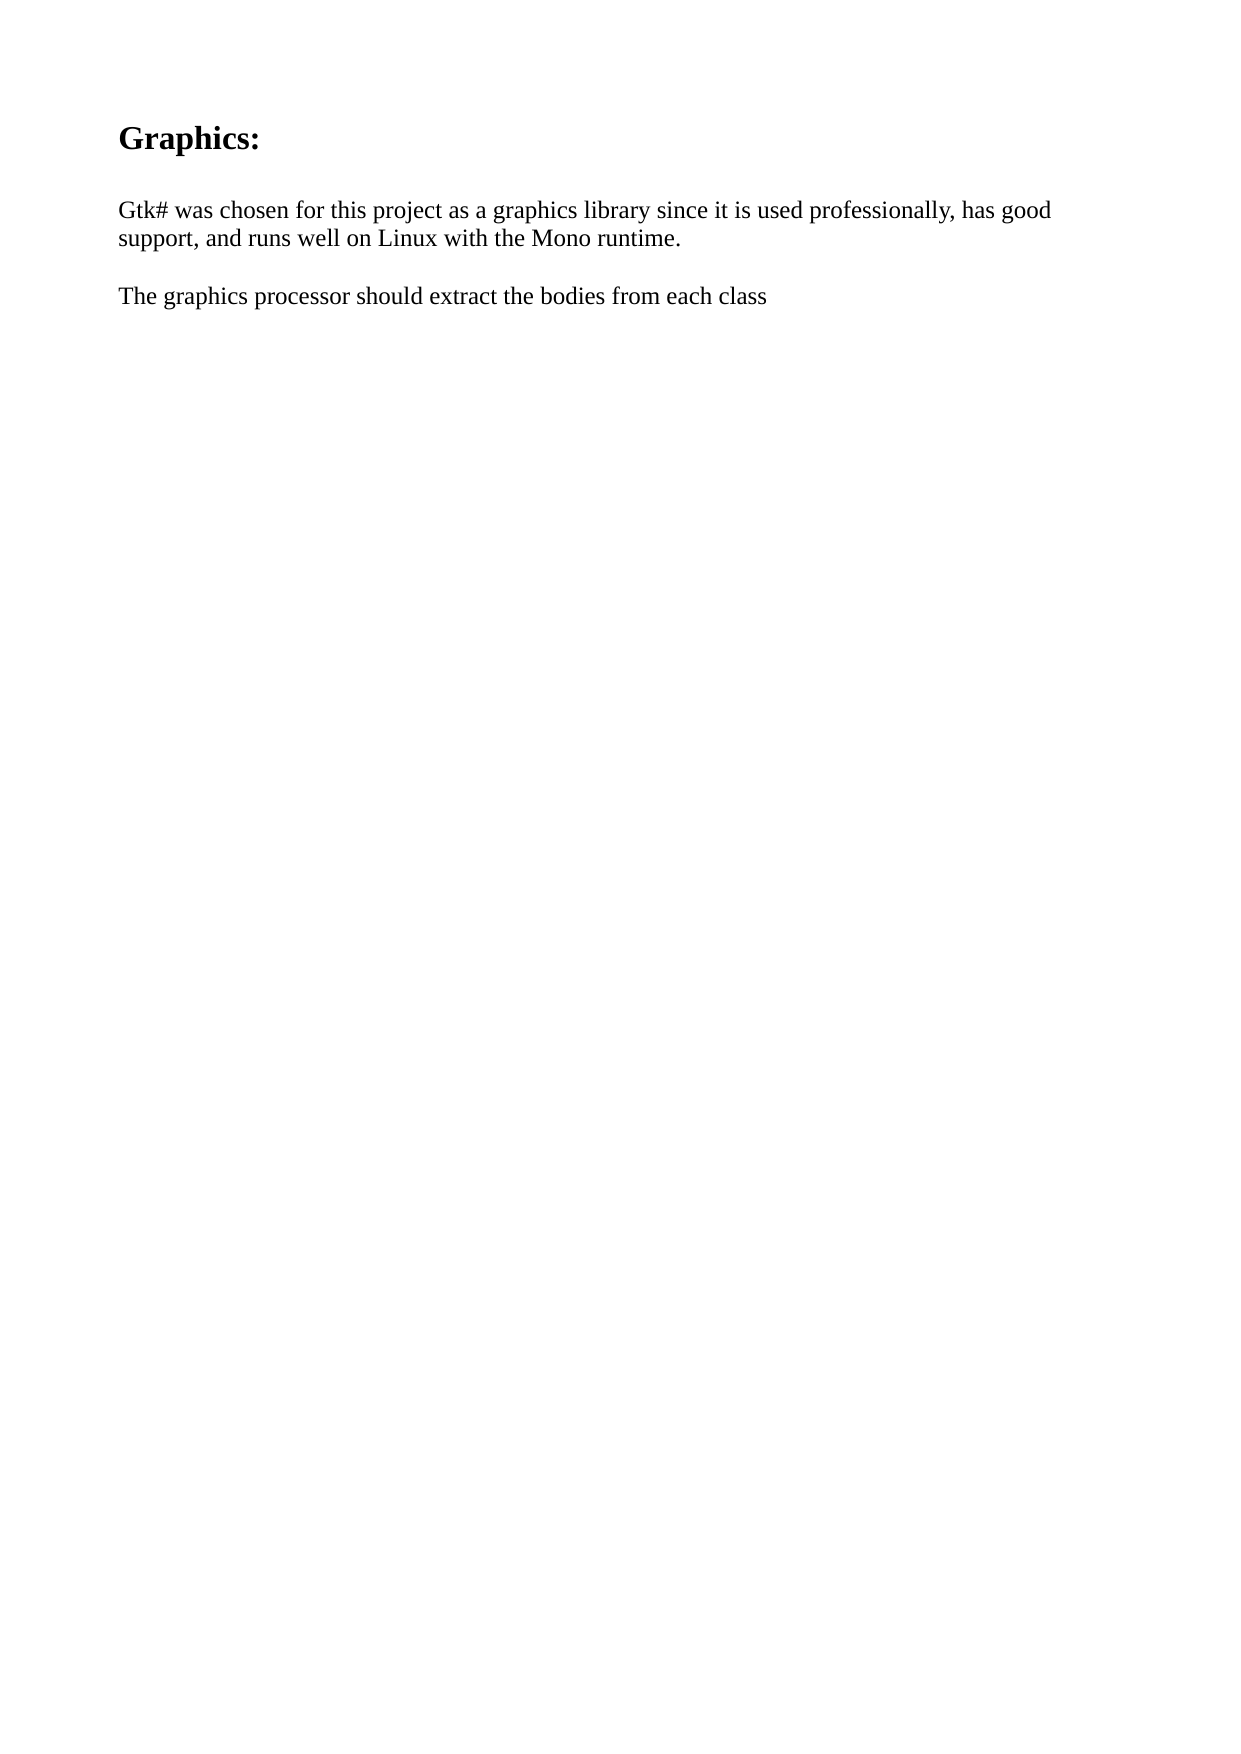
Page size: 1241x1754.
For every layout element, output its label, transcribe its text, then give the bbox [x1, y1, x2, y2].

text Gtk# was chosen for this project as a graphics library since it is used professionally, has good support, and runs well on Linux with the Mono runtime. [118, 195, 1122, 252]
text Graphics: [118, 118, 1122, 156]
text The graphics processor should extract the bodies from each class [118, 281, 1122, 310]
